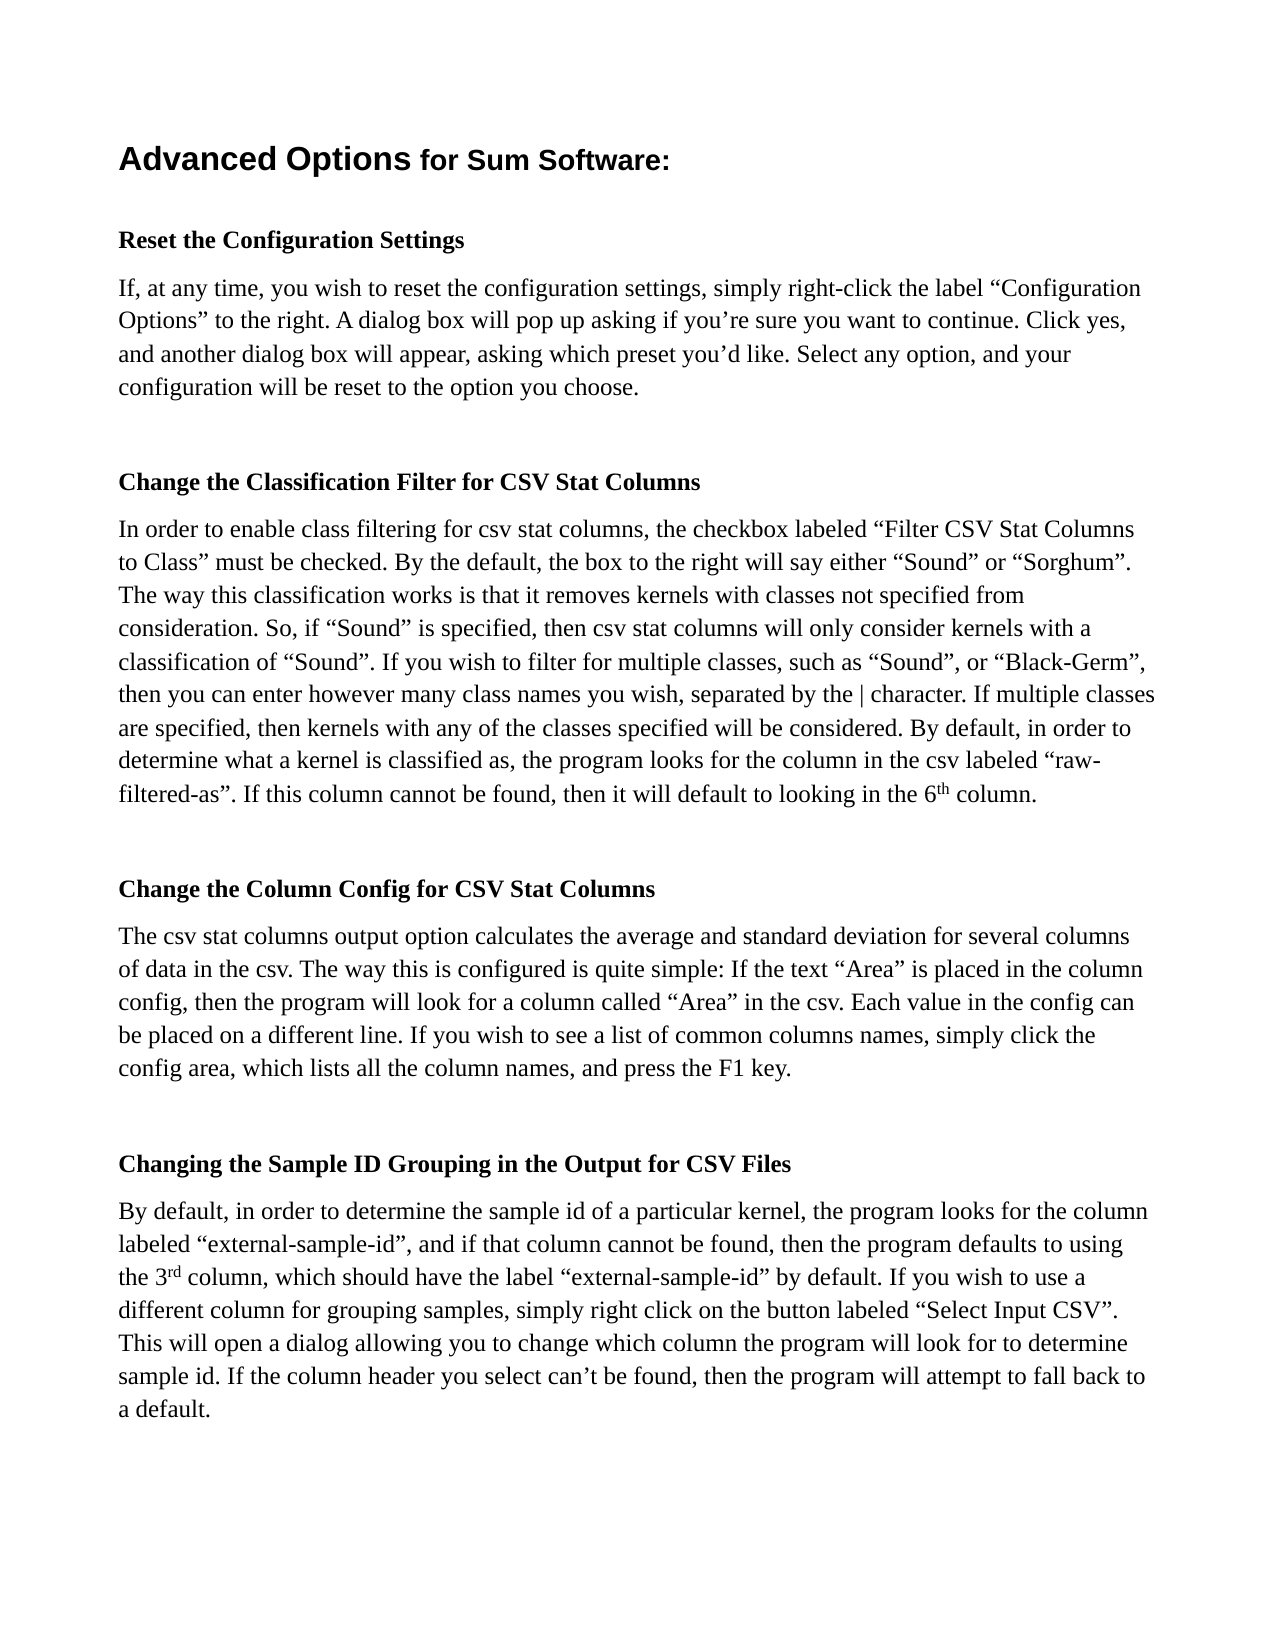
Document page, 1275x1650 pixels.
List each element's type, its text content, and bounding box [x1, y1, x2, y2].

text Changing the Sample ID Grouping in the Output for CSV Files [118, 1149, 1157, 1177]
text Change the Classification Filter for CSV Stat Columns [118, 467, 1157, 496]
text Change the Column Config for CSV Stat Columns [118, 874, 1157, 903]
text By default, in order to determine the sample id of a particular kernel, the program looks for the column labeled “external-sample-id”, and if that column cannot be found, then the program defaults to using the 3rd column, which should have the label “external-sample-id” by default. If you wish to use a different column for grouping samples, simply right click on the button labeled “Select Input CSV”. This will open a dialog allowing you to change which column the program will look for to determine sample id. If the column header you select can’t be found, then the program will attempt to fall back to a default. [118, 1196, 1157, 1423]
text The csv stat columns output option calculates the average and standard deviation for several columns of data in the csv. The way this is configured is quite simple: If the text “Area” is placed in the column config, then the program will look for a column called “Area” in the csv. Each value in the config can be placed on a different line. If you wish to see a list of common columns names, simply click the config area, which lists all the column names, and press the F1 key. [118, 921, 1157, 1082]
text If, at any time, you wish to reset the configuration settings, simply right-click the label “Configuration Options” to the right. A dialog box will pop up asking if you’re sure you want to continue. Click yes, and another dialog box will appear, asking which preset you’d like. Select any option, and your configuration will be reset to the option you choose. [118, 273, 1157, 400]
subtitle Advanced Options for Sum Software: [118, 139, 1157, 177]
text In order to enable class filtering for csv stat columns, the checkbox labeled “Filter CSV Stat Columns to Class” must be checked. By the default, the box to the right will say either “Sound” or “Sorghum”. The way this classification works is that it removes kernels with classes not specified from consideration. So, if “Sound” is specified, then csv stat columns will only consider kernels with a classification of “Sound”. If you wish to filter for multiple classes, such as “Sound”, or “Black-Germ”, then you can enter however many class names you wish, separated by the | character. If multiple classes are specified, then kernels with any of the classes specified will be considered. By default, in order to determine what a kernel is classified as, the program looks for the column in the csv labeled “raw-filtered-as”. If this column cannot be found, then it will default to looking in the 6th column. [118, 514, 1157, 807]
text Reset the Configuration Settings [118, 225, 1157, 254]
